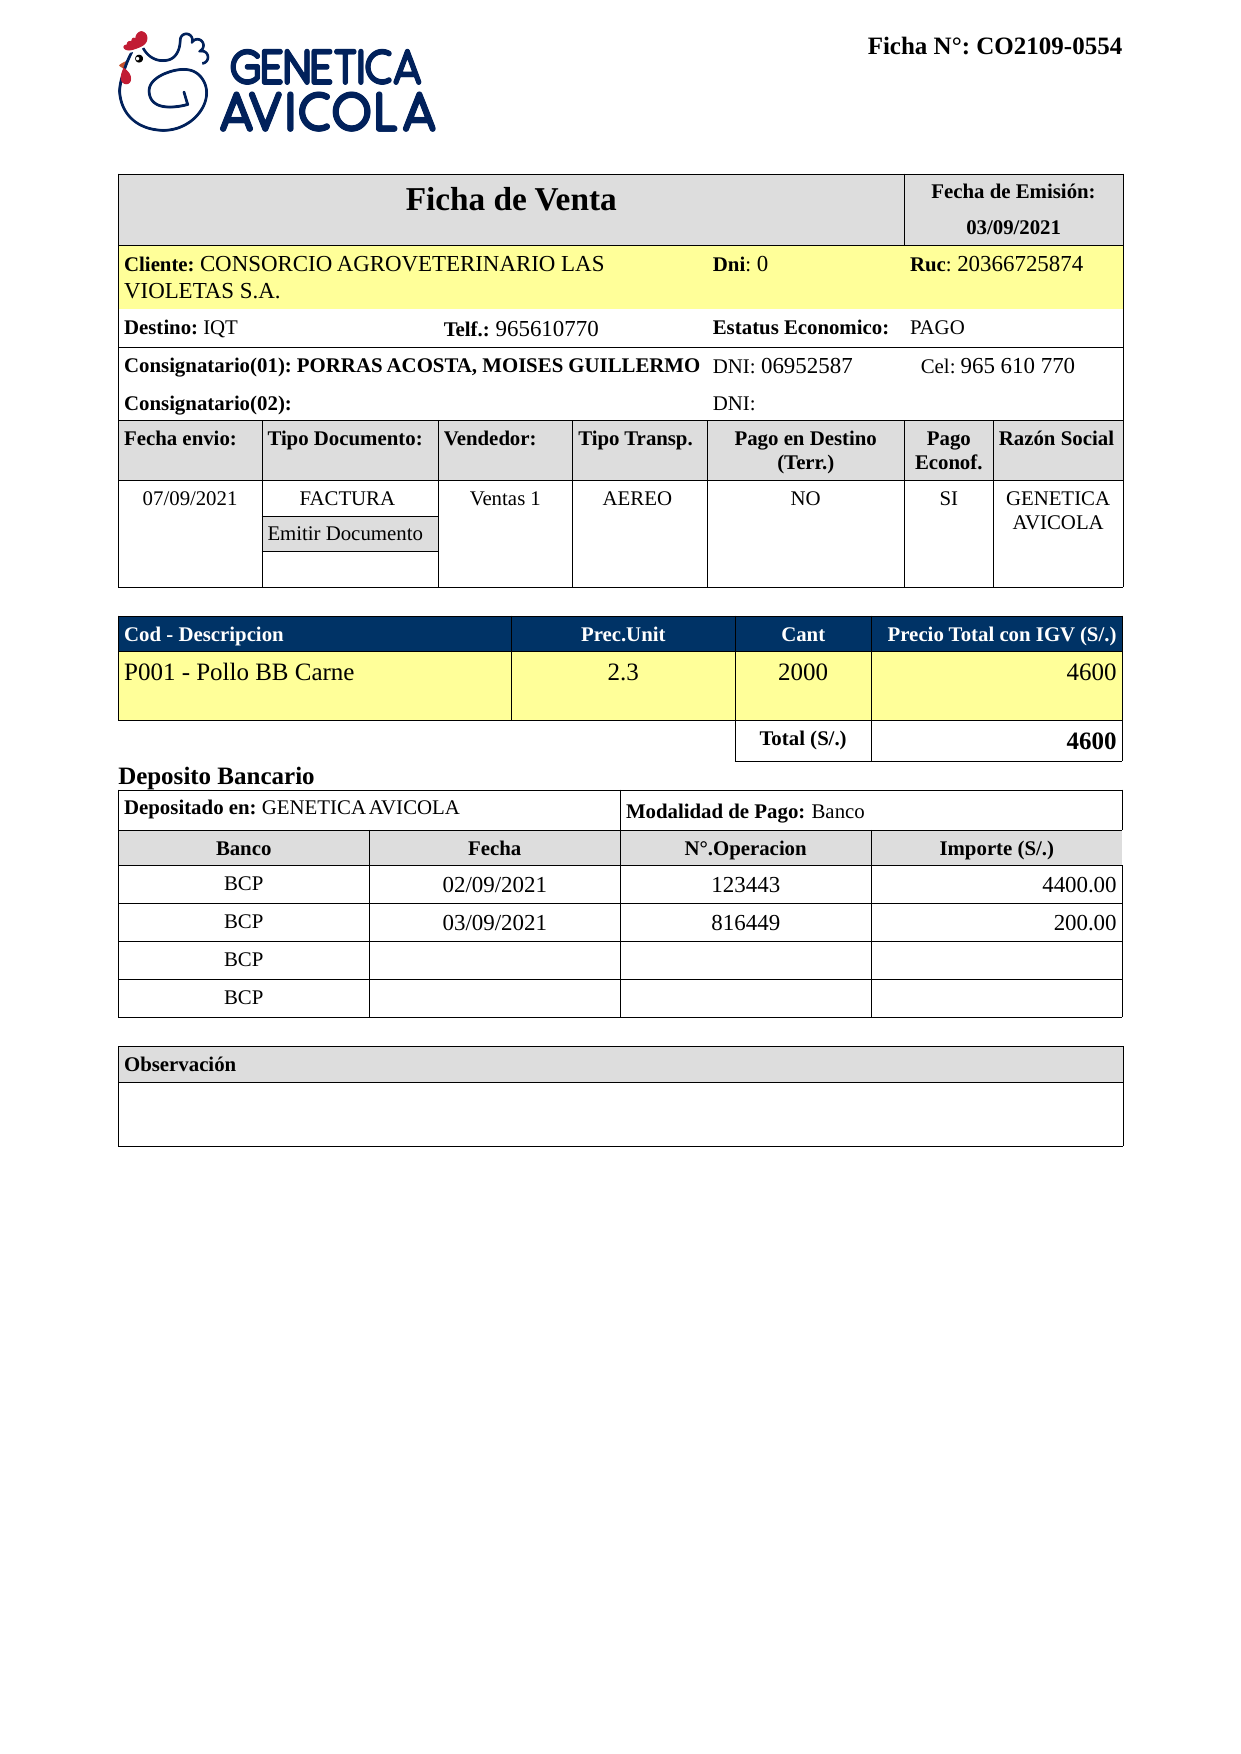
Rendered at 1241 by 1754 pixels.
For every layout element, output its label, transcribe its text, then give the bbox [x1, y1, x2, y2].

table_header Modalidad de Pago: Banco [621, 791, 1122, 830]
table_cell 4600 [872, 721, 1122, 761]
table_cell [119, 1083, 1123, 1146]
table_cell Fecha envio: [119, 421, 262, 480]
table_cell 123443 [621, 866, 871, 903]
table_cell DNI: [707, 385, 1123, 420]
table_cell BCP [119, 942, 369, 979]
table_cell 200.00 [872, 904, 1122, 941]
table_cell Pago en Destino (Terr.) [708, 421, 904, 480]
table_cell NO [708, 481, 904, 587]
table_cell [511, 721, 735, 761]
table_cell [872, 942, 1122, 979]
table_cell Ruc: 20366725874 [904, 246, 1123, 309]
table_cell Telf.: 965610770 [438, 309, 707, 347]
table_cell Banco [119, 831, 369, 865]
table_cell Consignatario(02): [119, 385, 707, 420]
table_cell [370, 980, 620, 1017]
table_cell SI [905, 481, 993, 587]
table_cell 2000 [736, 652, 871, 720]
table_cell 02/09/2021 [370, 866, 620, 903]
table_cell Importe (S/.) [872, 831, 1122, 865]
table_cell Total (S/.) [736, 721, 871, 761]
table_cell PAGO [904, 309, 1123, 347]
table_cell Tipo Transp. [573, 421, 707, 480]
table_cell [872, 980, 1122, 1017]
table_cell 816449 [621, 904, 871, 941]
table_cell [118, 721, 511, 761]
table_header Cod - Descripcion [119, 617, 511, 651]
table_cell Vendedor: [439, 421, 572, 480]
table_cell FACTURA [263, 481, 438, 516]
text Deposito Bancario [118, 761, 1122, 789]
table_header Fecha de Emisión: [905, 175, 1123, 209]
picture [118, 31, 436, 132]
table_cell Tipo Documento: [263, 421, 438, 480]
table_cell [621, 980, 871, 1017]
table_header Precio Total con IGV (S/.) [872, 617, 1122, 651]
table_cell N°.Operacion [621, 831, 871, 865]
table_cell BCP [119, 980, 369, 1017]
table_header Cant [736, 617, 871, 651]
table_header Observación [119, 1047, 1123, 1082]
table_header Prec.Unit [512, 617, 735, 651]
table_cell 07/09/2021 [119, 481, 262, 587]
table_cell Ventas 1 [439, 481, 572, 587]
table_cell 4400.00 [872, 866, 1122, 903]
table_cell 4600 [872, 652, 1122, 720]
table_header Ficha de Venta [119, 175, 904, 245]
table_header Depositado en: GENETICA AVICOLA [119, 791, 620, 830]
table_cell BCP [119, 904, 369, 941]
table_cell [621, 942, 871, 979]
table_cell Estatus Economico: [707, 309, 904, 347]
table_cell Cliente: CONSORCIO AGROVETERINARIO LAS VIOLETAS S.A. [119, 246, 707, 309]
table_cell 03/09/2021 [370, 904, 620, 941]
table_cell Pago Econof. [905, 421, 993, 480]
table_cell Cel: 965 610 770 [915, 348, 1123, 385]
table_cell P001 - Pollo BB Carne [119, 652, 511, 720]
table_cell [370, 942, 620, 979]
table_cell Destino: IQT [119, 309, 438, 347]
table_cell Emitir Documento [263, 517, 438, 551]
table_cell [263, 552, 438, 587]
table_cell Fecha [370, 831, 620, 865]
table_cell DNI: 06952587 [707, 348, 915, 385]
table_cell Razón Social [994, 421, 1123, 480]
table_cell Consignatario(01): PORRAS ACOSTA, MOISES GUILLERMO [119, 348, 707, 385]
table_cell BCP [119, 866, 369, 903]
table_cell AEREO [573, 481, 707, 587]
table_cell Dni: 0 [707, 246, 904, 309]
table_cell 2.3 [512, 652, 735, 720]
table_cell GENETICA AVICOLA [994, 481, 1123, 587]
table_cell 03/09/2021 [905, 209, 1123, 245]
